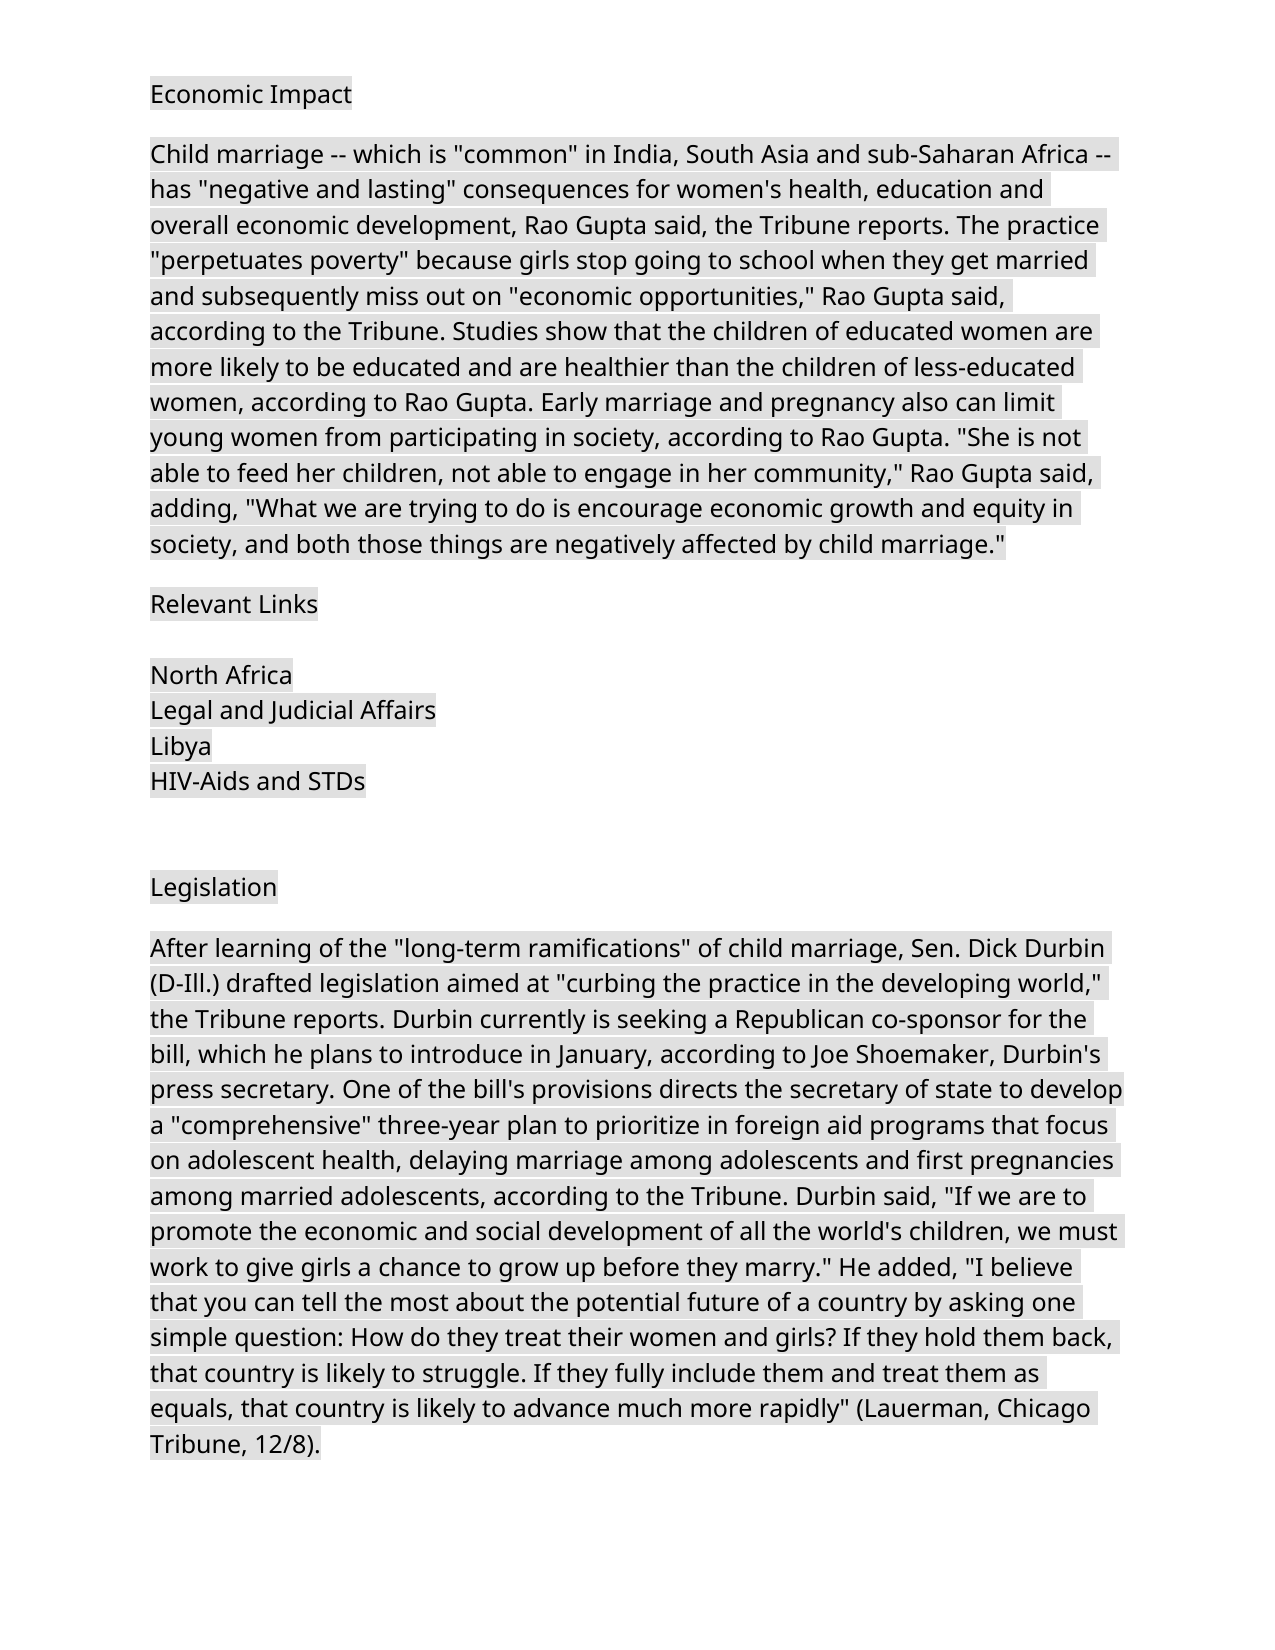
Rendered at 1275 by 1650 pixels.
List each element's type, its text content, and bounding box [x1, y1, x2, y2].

text After learning of the "long-term ramifications" of child marriage, Sen. Dick Durbin (D-Ill.) drafted legislation aimed at "curbing the practice in the developing world," the Tribune reports. Durbin currently is seeking a Republican co-sponsor for the bill, which he plans to introduce in January, according to Joe Shoemaker, Durbin's press secretary. One of the bill's provisions directs the secretary of state to develop a "comprehensive" three-year plan to prioritize in foreign aid programs that focus on adolescent health, delaying marriage among adolescents and first pregnancies among married adolescents, according to the Tribune. Durbin said, "If we are to promote the economic and social development of all the world's children, we must work to give girls a chance to grow up before they marry." He added, "I believe that you can tell the most about the potential future of a country by asking one simple question: How do they treat their women and girls? If they hold them back, that country is likely to struggle. If they fully include them and treat them as equals, that country is likely to advance much more rapidly" (Lauerman, Chicago Tribune, 12/8). [150, 929, 1125, 1460]
text Relevant Links North Africa Legal and Judicial Affairs Libya HIV-Aids and STDs Legislation [150, 585, 1125, 904]
text Child marriage -- which is "common" in India, South Asia and sub-Saharan Africa -- has "negative and lasting" consequences for women's health, education and overall economic development, Rao Gupta said, the Tribune reports. The practice "perpetuates poverty" because girls stop going to school when they get married and subsequently miss out on "economic opportunities," Rao Gupta said, according to the Tribune. Studies show that the children of educated women are more likely to be educated and are healthier than the children of less-educated women, according to Rao Gupta. Early marriage and pregnancy also can limit young women from participating in society, according to Rao Gupta. "She is not able to feed her children, not able to engage in her community," Rao Gupta said, adding, "What we are trying to do is encourage economic growth and equity in society, and both those things are negatively affected by child marriage." [150, 135, 1125, 560]
text Economic Impact [150, 75, 1125, 110]
